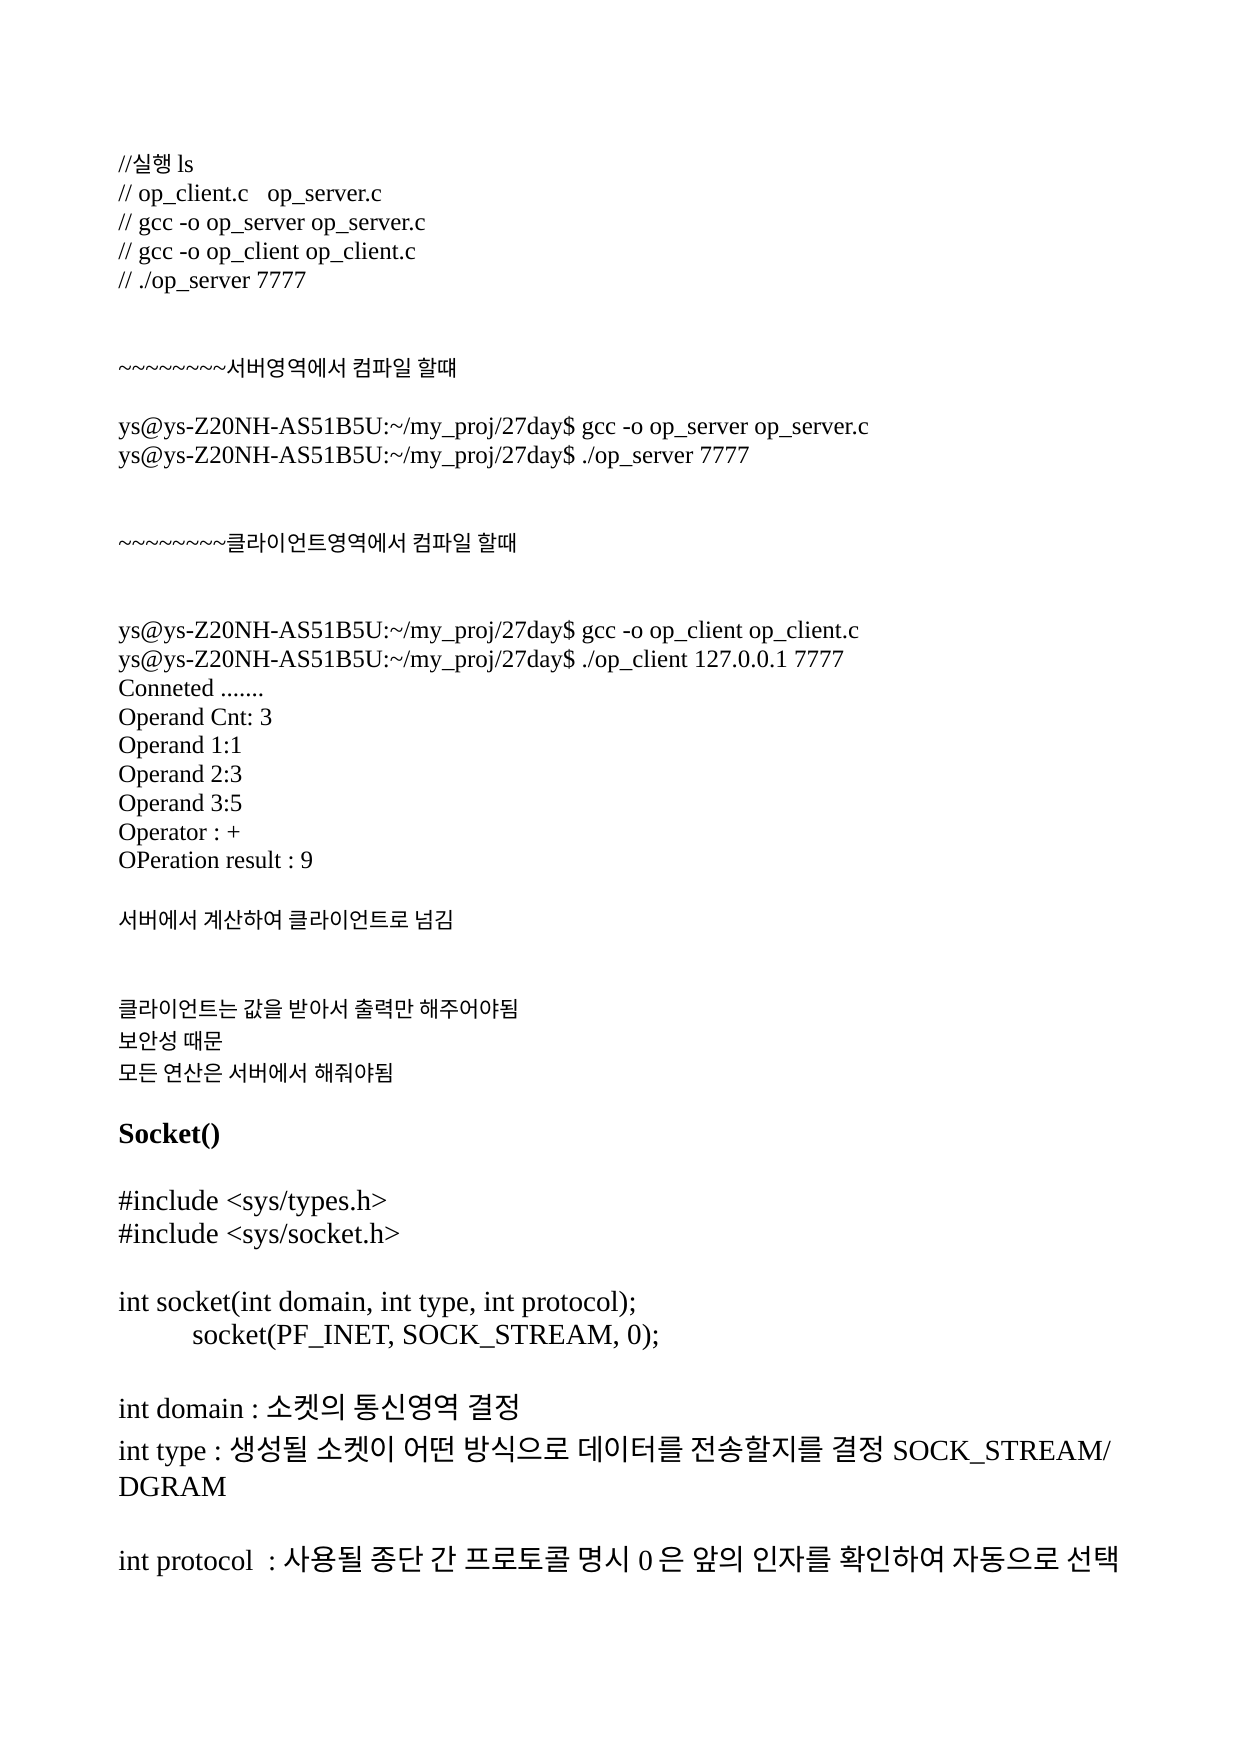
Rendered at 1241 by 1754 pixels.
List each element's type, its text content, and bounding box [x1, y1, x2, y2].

text // ./op_server 7777 [118, 265, 1122, 293]
text #include <sys/socket.h> [118, 1217, 1122, 1250]
text 보안성 때문 [118, 1024, 1122, 1056]
text ys@ys-Z20NH-AS51B5U:~/my_proj/27day$ gcc -o op_server op_server.c [118, 411, 1122, 440]
text // gcc -o op_client op_client.c [118, 236, 1122, 265]
text socket(PF_INET, SOCK_STREAM, 0); [118, 1317, 1122, 1351]
text Operand 2:3 [118, 759, 1122, 788]
text ys@ys-Z20NH-AS51B5U:~/my_proj/27day$ gcc -o op_client op_client.c [118, 616, 1122, 644]
text int type : 생성될 소켓이 어떤 방식으로 데이터를 전송할지를 결정 SOCK_STREAM/ DGRAM [118, 1427, 1122, 1502]
text ys@ys-Z20NH-AS51B5U:~/my_proj/27day$ ./op_client 127.0.0.1 7777 [118, 644, 1122, 673]
text ~~~~~~~~클라이언트영역에서 컴파일 할때 [118, 526, 1122, 558]
text Conneted ....... [118, 673, 1122, 702]
text Operand Cnt: 3 [118, 702, 1122, 731]
text Operand 1:1 [118, 731, 1122, 759]
text Socket() [118, 1116, 1122, 1149]
text Operand 3:5 [118, 788, 1122, 817]
text 모든 연산은 서버에서 해줘야됨 [118, 1056, 1122, 1087]
text ~~~~~~~~서버영역에서 컴파일 할떄 [118, 351, 1122, 383]
text int protocol : 사용될 종단 간 프로토콜 명시 0은 앞의 인자를 확인하여 자동으로 선택 [118, 1536, 1122, 1578]
text //실행 ls [118, 147, 1122, 178]
text int socket(int domain, int type, int protocol); [118, 1284, 1122, 1317]
text Operator : + [118, 817, 1122, 846]
text #include <sys/types.h> [118, 1183, 1122, 1217]
text // gcc -o op_server op_server.c [118, 207, 1122, 236]
text // op_client.c op_server.c [118, 178, 1122, 207]
text 서버에서 계산하여 클라이언트로 넘김 [118, 903, 1122, 935]
text 클라이언트는 값을 받아서 출력만 해주어야됨 [118, 992, 1122, 1024]
text OPeration result : 9 [118, 846, 1122, 874]
text ys@ys-Z20NH-AS51B5U:~/my_proj/27day$ ./op_server 7777 [118, 440, 1122, 469]
text int domain : 소켓의 통신영역 결정 [118, 1384, 1122, 1427]
